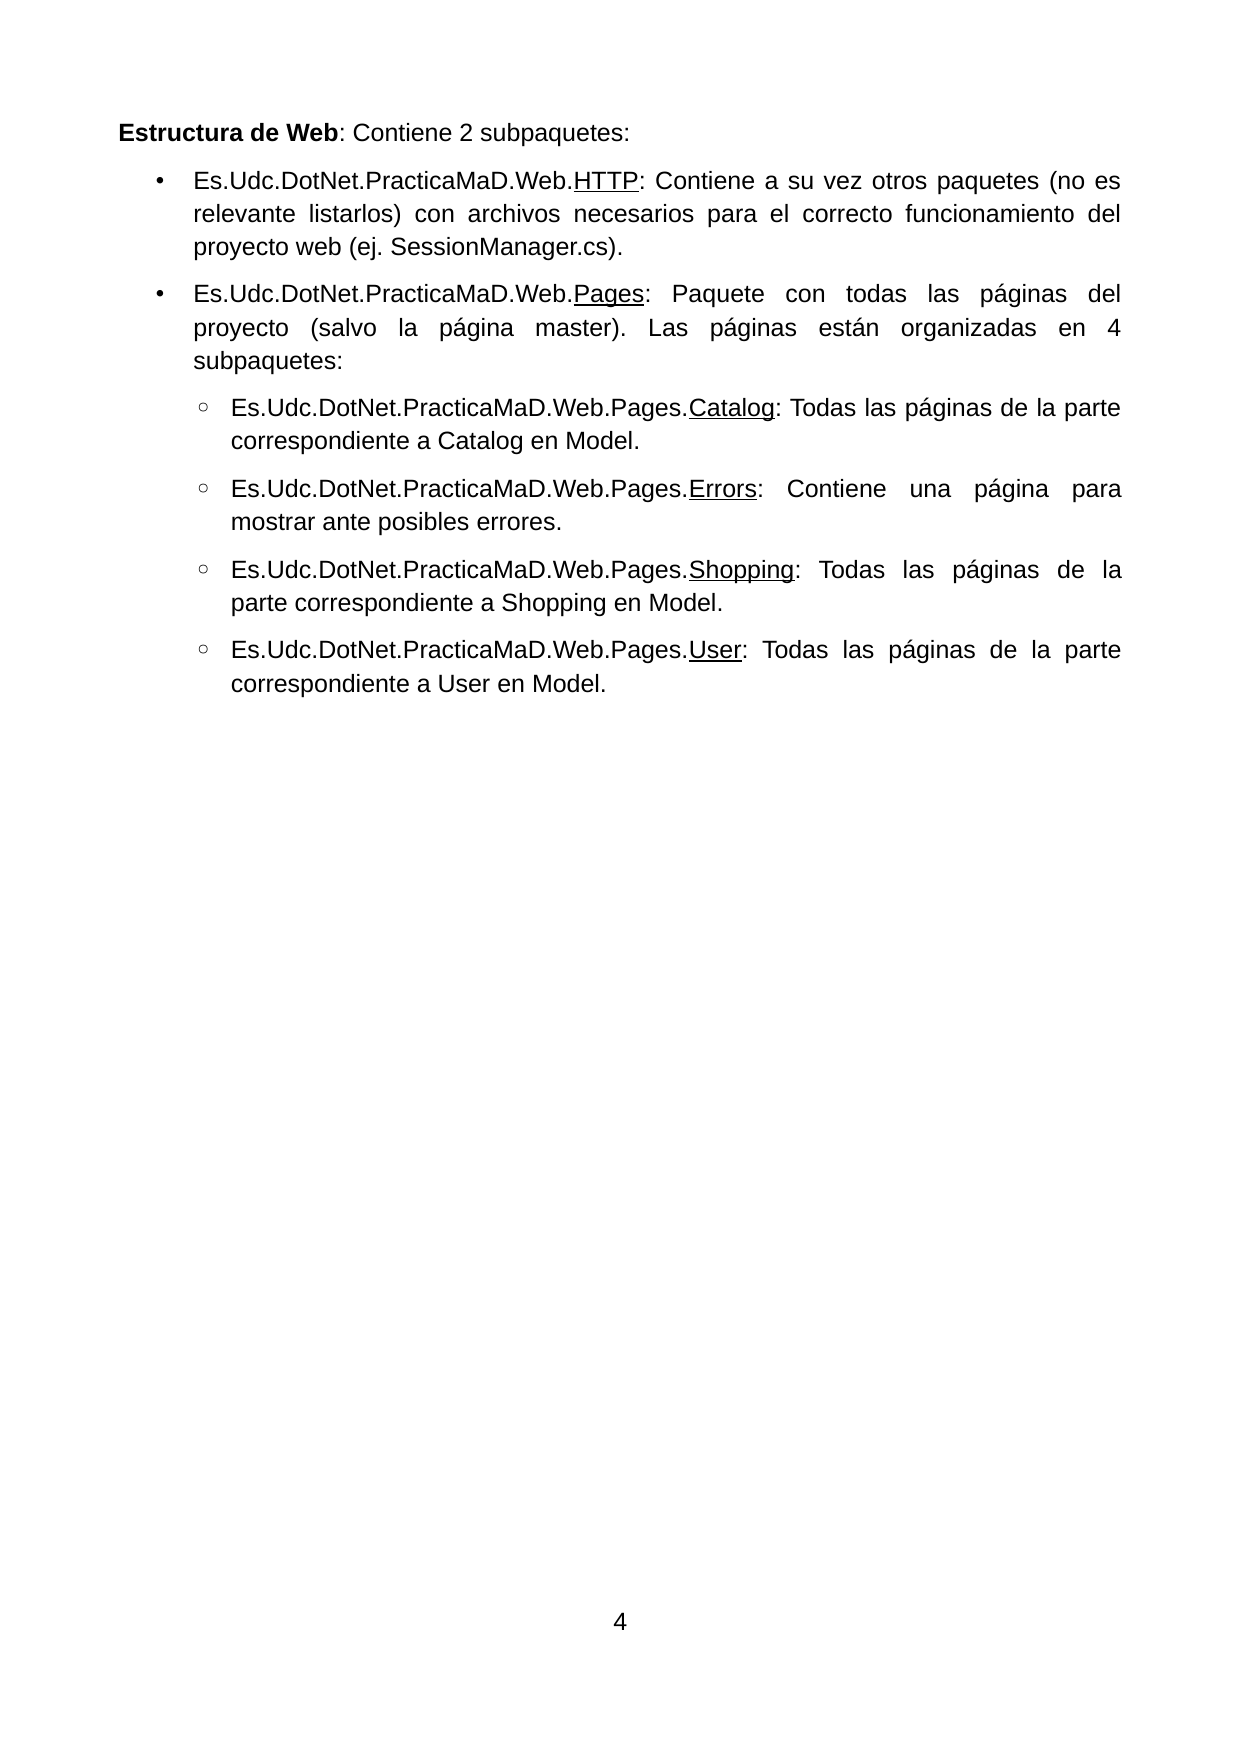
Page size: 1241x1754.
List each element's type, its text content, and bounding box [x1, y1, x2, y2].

text Estructura de Web: Contiene 2 subpaquetes: [118, 118, 1122, 147]
list Es.Udc.DotNet.PracticaMaD.Web.Pages.Catalog: Todas las páginas de la parte correspondiente a Catalog en Model. [193, 393, 1122, 455]
list Es.Udc.DotNet.PracticaMaD.Web.Pages.Errors: Contiene una página para mostrar ante posibles errores. [193, 474, 1122, 536]
list Es.Udc.DotNet.PracticaMaD.Web.Pages.Shopping: Todas las páginas de la parte correspondiente a Shopping en Model. [193, 555, 1122, 617]
list Es.Udc.DotNet.PracticaMaD.Web.Pages: Paquete con todas las páginas del proyecto (salvo la página master). Las páginas están organizadas en 4 subpaquetes: [156, 279, 1122, 374]
list Es.Udc.DotNet.PracticaMaD.Web.Pages.User: Todas las páginas de la parte correspondiente a User en Model. [193, 635, 1122, 697]
list Es.Udc.DotNet.PracticaMaD.Web.HTTP: Contiene a su vez otros paquetes (no es relevante listarlos) con archivos necesarios para el correcto funcionamiento del proyecto web (ej. SessionManager.cs). [156, 166, 1122, 261]
